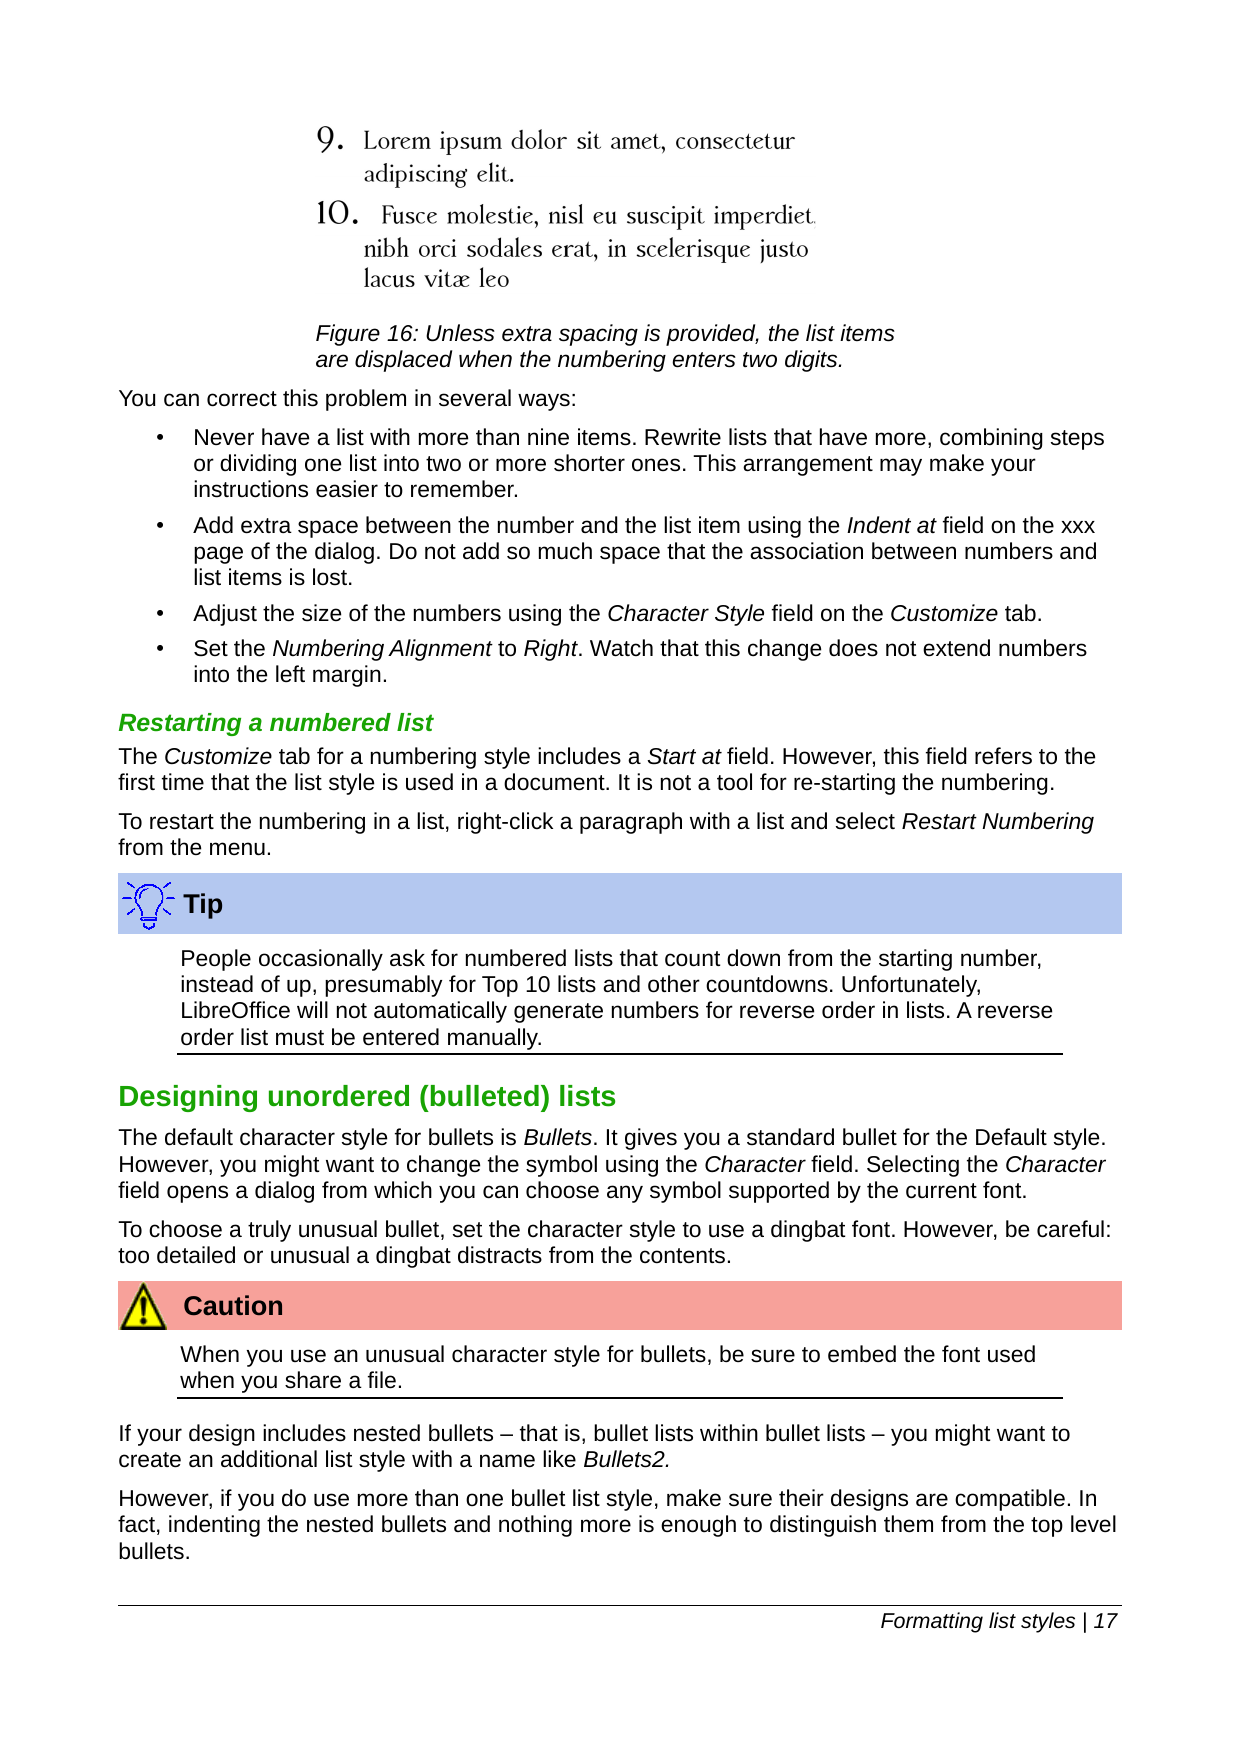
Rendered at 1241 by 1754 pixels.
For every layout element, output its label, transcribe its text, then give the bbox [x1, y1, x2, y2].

text To restart the numbering in a list, right-click a paragraph with a list and select Restart Numbering from the menu. [118, 808, 1122, 861]
subtitle Restarting a numbered list [118, 708, 1122, 737]
text However, if you do use more than one bullet list style, make sure their designs are compatible. In fact, indenting the nested bullets and nothing more is enough to distinguish them from the top level bullets. [118, 1485, 1122, 1564]
list Adjust the size of the numbers using the Character Style field on the Customize tab. [156, 599, 1122, 626]
subtitle Designing unordered (bulleted) lists [118, 1079, 1122, 1112]
list Never have a list with more than nine items. Rewrite lists that have more, combining steps or dividing one list into two or more shorter ones. This arrangement may make your instructions easier to remember. [156, 424, 1122, 503]
text Figure 16: Unless extra spacing is provided, the list items are displaced when the numbering enters two digits. [315, 320, 925, 373]
picture [119, 1281, 167, 1330]
list Add extra space between the number and the list item using the Indent at field on the xxx page of the dialog. Do not add so much space that the association between numbers and list items is lost. [156, 512, 1122, 591]
text You can correct this problem in several ways: [118, 385, 1122, 411]
text People occasionally ask for numbered lists that count down from the starting number, instead of up, presumably for Top 10 lists and other countdowns. Unfortunately, LibreOffice will not automatically generate numbers for reverse order in lists. A reverse order list must be entered manually. [177, 942, 1063, 1053]
picture [315, 118, 816, 294]
text To choose a truly unusual bullet, set the character style to use a dingbat font. However, be careful: too detailed or unusual a dingbat distracts from the contents. [118, 1216, 1122, 1268]
subtitle Tip [118, 873, 1122, 934]
text The Customize tab for a numbering style includes a Start at field. However, this field refers to the first time that the list style is used in a document. It is not a tool for re-starting the numbering. [118, 743, 1122, 795]
text When you use an unusual character style for bullets, be sure to embed the font used when you share a file. [177, 1338, 1063, 1397]
subtitle Caution [167, 1281, 1122, 1330]
text The default character style for bullets is Bullets. It gives you a standard bullet for the Default style. However, you might want to change the symbol using the Character field. Selecting the Character field opens a dialog from which you can choose any symbol supported by the current font. [118, 1124, 1122, 1203]
list Set the Numbering Alignment to Right. Watch that this change does not extend numbers into the left margin. [156, 635, 1122, 687]
text If your design includes nested bullets – that is, bullet lists within bullet lists – you might want to create an additional list style with a name like Bullets2. [118, 1420, 1122, 1472]
picture [119, 874, 179, 934]
